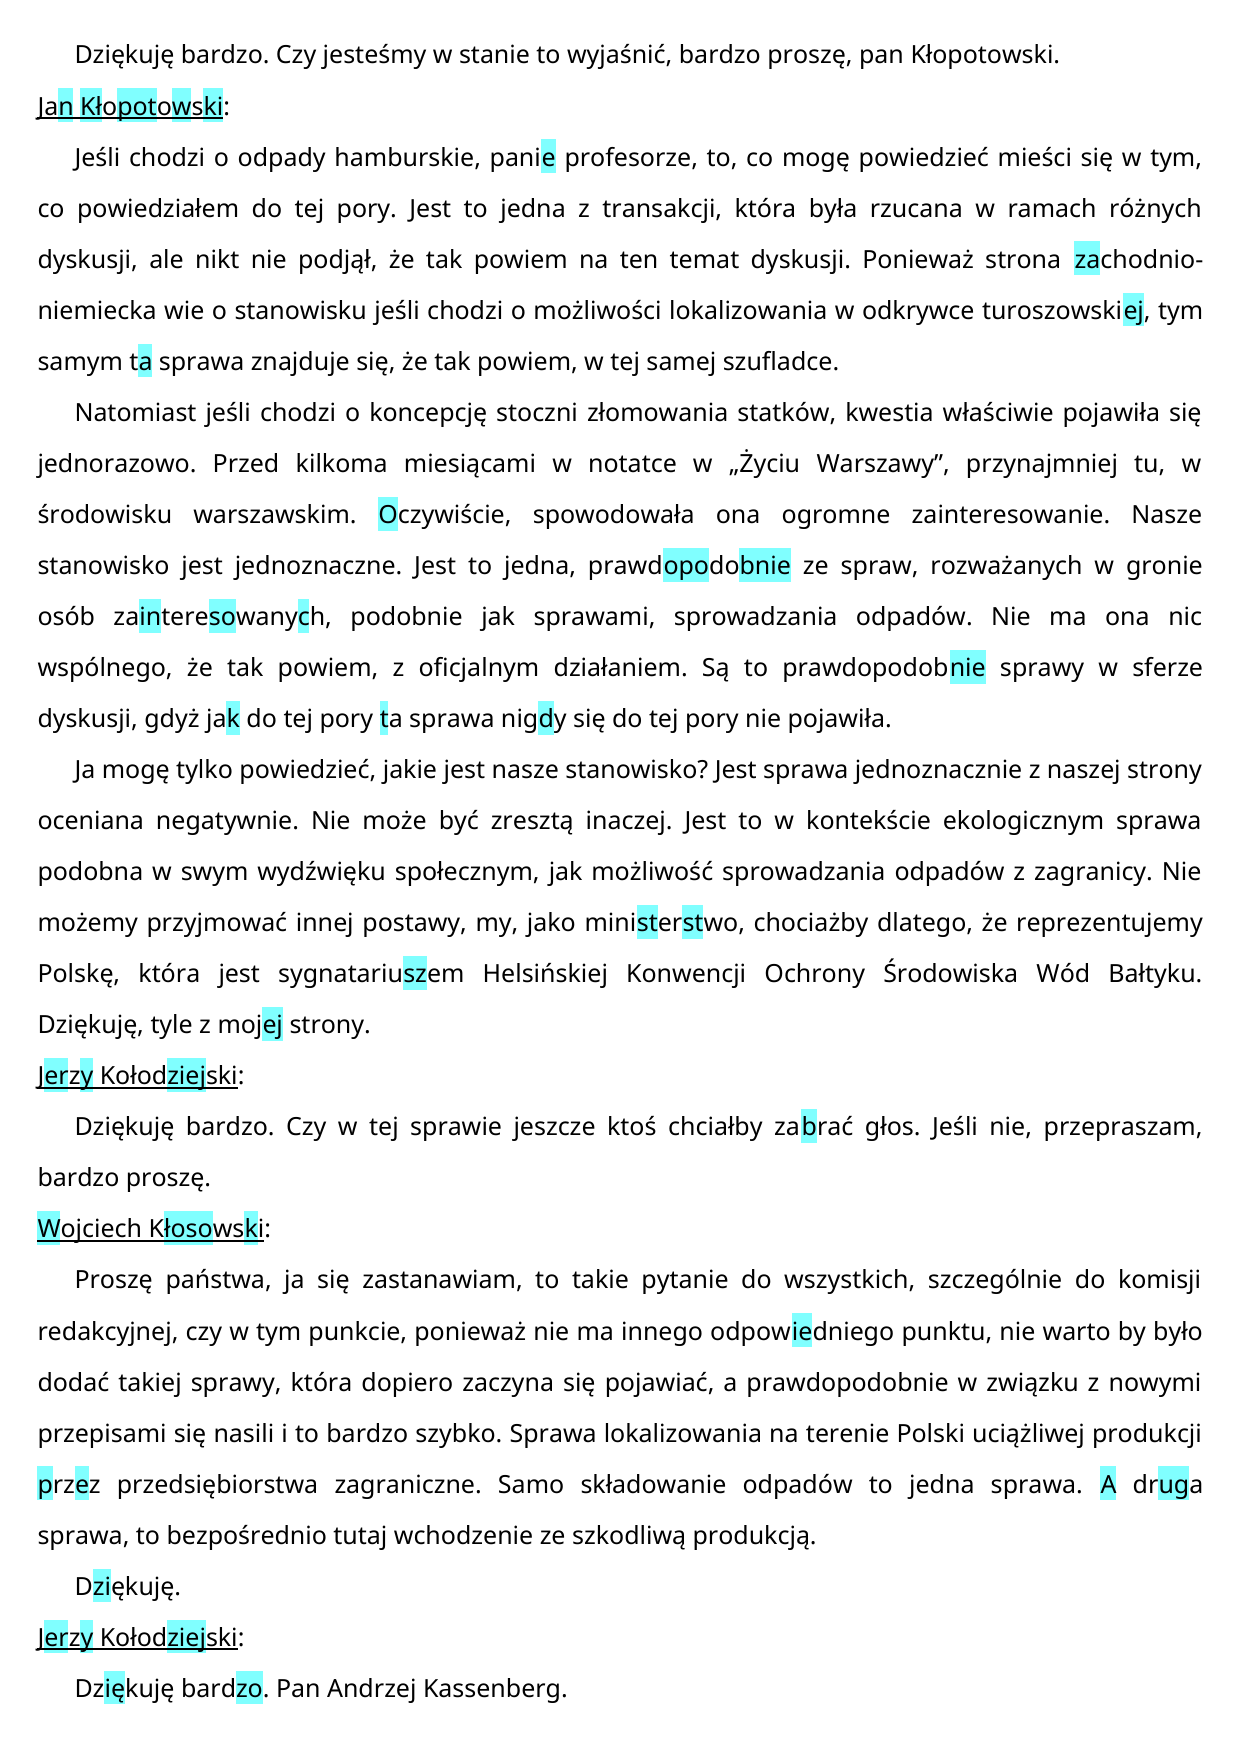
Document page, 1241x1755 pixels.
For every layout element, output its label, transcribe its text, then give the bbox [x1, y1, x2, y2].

subtitle Jan Kłopotowski: [37, 88, 1203, 122]
text Natomiast jeśli chodzi o koncepcję stoczni złomowania statków, kwestia właściwie pojawiła się jednorazowo. Przed kilkoma miesiącami w notatce w „Życiu Warszawy”, przynajmniej tu, w środowisku warszawskim. Oczywiście, spowodowała ona ogromne zainteresowanie. Nasze stanowisko jest jednoznaczne. Jest to jedna, prawdopodobnie ze spraw, rozważanych w gronie osób zainteresowanych, podobnie jak sprawami, sprowadzania odpadów. Nie ma ona nic wspólnego, że tak powiem, z oficjalnym działaniem. Są to prawdopodobnie sprawy w sferze dyskusji, gdyż jak do tej pory ta sprawa nigdy się do tej pory nie pojawiła. [37, 394, 1203, 735]
text Dziękuję. [37, 1568, 1203, 1602]
text Jerzy Kołodziejski: [37, 1619, 1203, 1653]
text Dziękuję bardzo. Pan Andrzej Kassenberg. [37, 1671, 1203, 1704]
text Dziękuję bardzo. Czy w tej sprawie jeszcze ktoś chciałby zabrać głos. Jeśli nie, przepraszam, bardzo proszę. [37, 1109, 1203, 1194]
text Jeśli chodzi o odpady hamburskie, panie profesorze, to, co mogę powiedzieć mieści się w tym, co powiedziałem do tej pory. Jest to jedna z transakcji, która była rzucana w ramach różnych dyskusji, ale nikt nie podjął, że tak powiem na ten temat dyskusji. Ponieważ strona zachodnio-niemiecka wie o stanowisku jeśli chodzi o możliwości lokalizowania w odkrywce turoszowskiej, tym samym ta sprawa znajduje się, że tak powiem, w tej samej szufladce. [37, 139, 1203, 377]
text Dziękuję bardzo. Czy jesteśmy w stanie to wyjaśnić, bardzo proszę, pan Kłopotowski. [37, 37, 1203, 71]
text Wojciech Kłosowski: [37, 1211, 1203, 1245]
text Jerzy Kołodziejski: [37, 1058, 1203, 1092]
text Ja mogę tylko powiedzieć, jakie jest nasze stanowisko? Jest sprawa jednoznacznie z naszej strony oceniana negatywnie. Nie może być zresztą inaczej. Jest to w kontekście ekologicznym sprawa podobna w swym wydźwięku społecznym, jak możliwość sprowadzania odpadów z zagranicy. Nie możemy przyjmować innej postawy, my, jako ministerstwo, chociażby dlatego, że reprezentujemy Polskę, która jest sygnatariuszem Helsińskiej Konwencji Ochrony Środowiska Wód Bałtyku. Dziękuję, tyle z mojej strony. [37, 752, 1203, 1041]
text Proszę państwa, ja się zastanawiam, to takie pytanie do wszystkich, szczególnie do komisji redakcyjnej, czy w tym punkcie, ponieważ nie ma innego odpowiedniego punktu, nie warto by było dodać takiej sprawy, która dopiero zaczyna się pojawiać, a prawdopodobnie w związku z nowymi przepisami się nasili i to bardzo szybko. Sprawa lokalizowania na terenie Polski uciążliwej produkcji przez przedsiębiorstwa zagraniczne. Samo składowanie odpadów to jedna sprawa. A druga sprawa, to bezpośrednio tutaj wchodzenie ze szkodliwą produkcją. [37, 1262, 1203, 1551]
